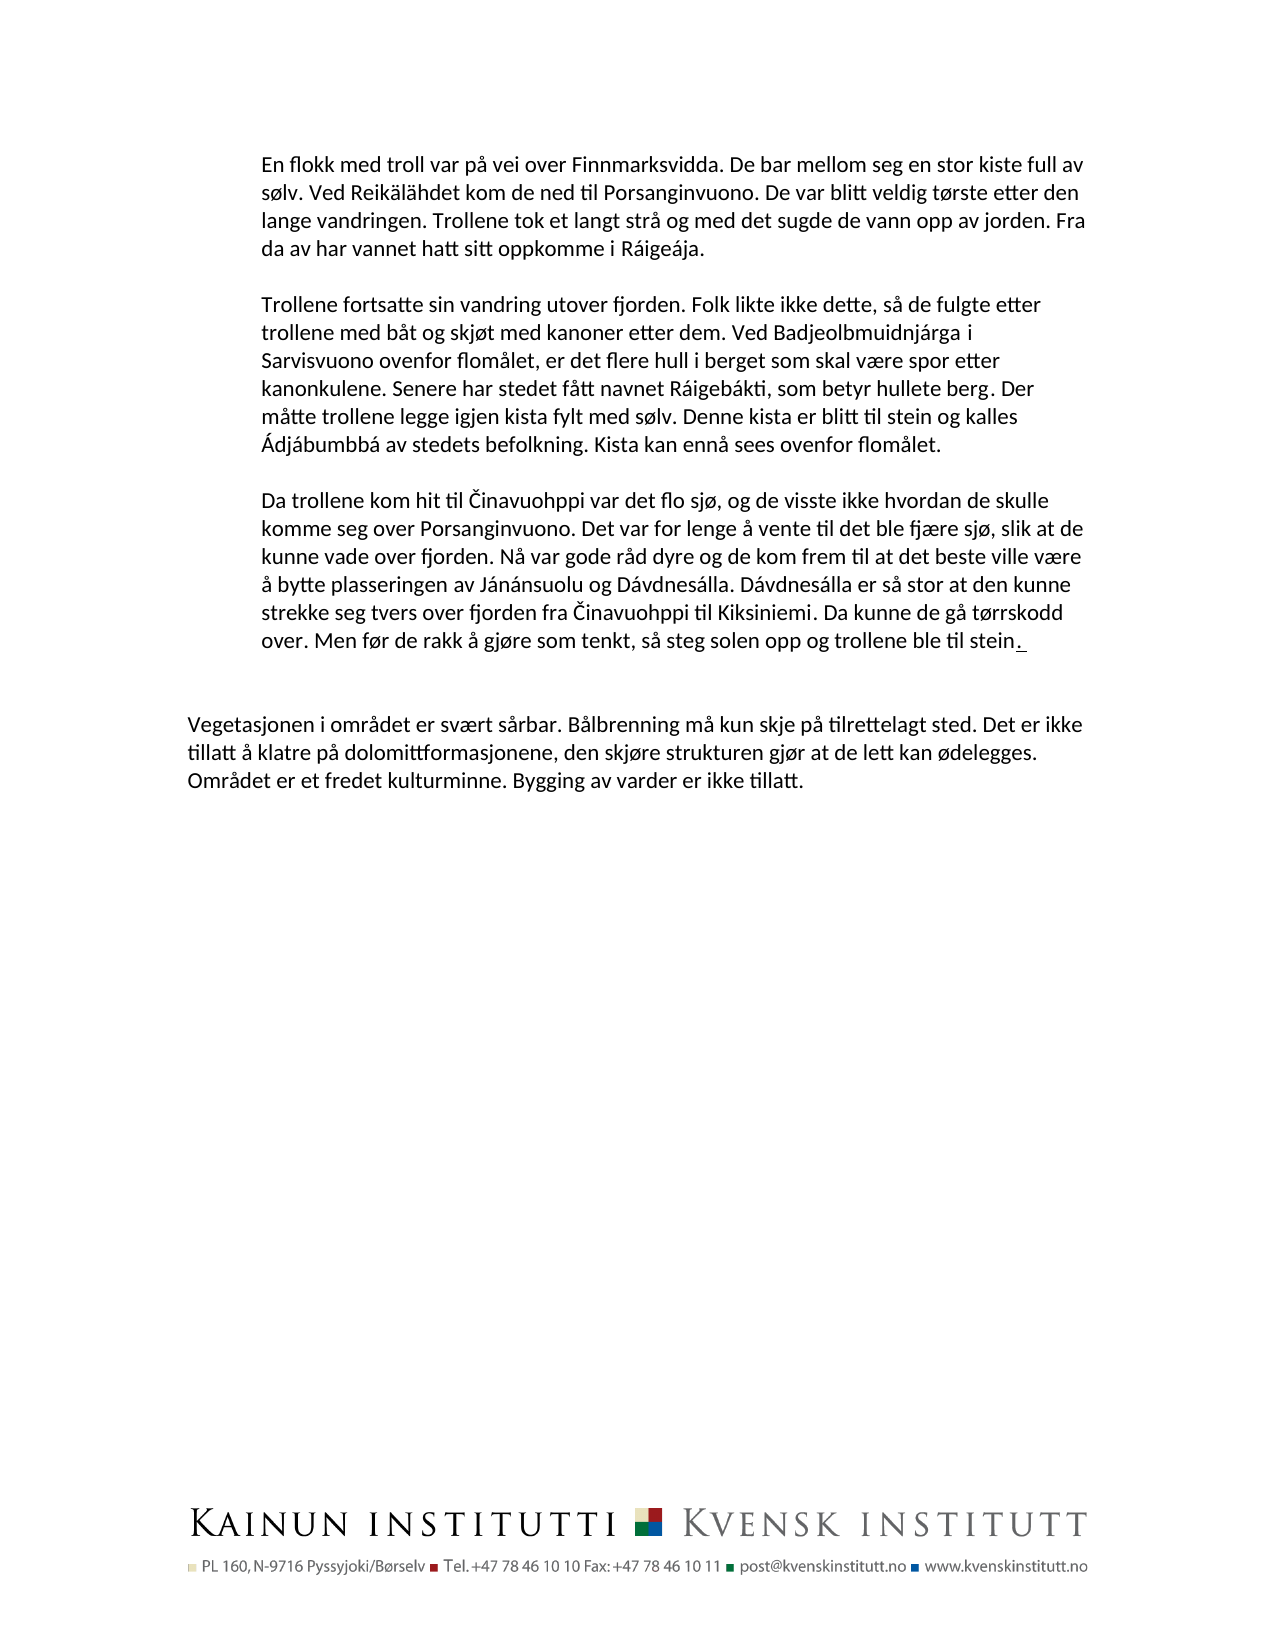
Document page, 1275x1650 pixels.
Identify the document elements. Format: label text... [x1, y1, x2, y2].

text En flokk med troll var på vei over Finnmarksvidda. De bar mellom seg en stor kiste full av sølv. Ved Reikälähdet kom de ned til Porsanginvuono. De var blitt veldig tørste etter den lange vandringen. Trollene tok et langt strå og med det sugde de vann opp av jorden. Fra da av har vannet hatt sitt oppkomme i Ráigeája. [261, 150, 1087, 262]
picture [187, 1508, 1088, 1577]
text Da trollene kom hit til Činavuohppi var det flo sjø, og de visste ikke hvordan de skulle komme seg over Porsanginvuono. Det var for lenge å vente til det ble fjære sjø, slik at de kunne vade over fjorden. Nå var gode råd dyre og de kom frem til at det beste ville være å bytte plasseringen av Jánánsuolu og Dávdnesálla. Dávdnesálla er så stor at den kunne strekke seg tvers over fjorden fra Činavuohppi til Kiksiniemi. Da kunne de gå tørrskodd over. Men før de rakk å gjøre som tenkt, så steg solen opp og trollene ble til stein. [261, 486, 1087, 654]
text Vegetasjonen i området er svært sårbar. Bålbrenning må kun skje på tilrettelagt sted. Det er ikke tillatt å klatre på dolomittformasjonene, den skjøre strukturen gjør at de lett kan ødelegges. Området er et fredet kulturminne. Bygging av varder er ikke tillatt. [187, 710, 1087, 794]
text Trollene fortsatte sin vandring utover fjorden. Folk likte ikke dette, så de fulgte etter trollene med båt og skjøt med kanoner etter dem. Ved Badjeolbmuidnjárga i Sarvisvuono ovenfor flomålet, er det flere hull i berget som skal være spor etter kanonkulene. Senere har stedet fått navnet Ráigebákti, som betyr hullete berg. Der måtte trollene legge igjen kista fylt med sølv. Denne kista er blitt til stein og kalles Ádjábumbbá av stedets befolkning. Kista kan ennå sees ovenfor flomålet. [261, 290, 1087, 458]
